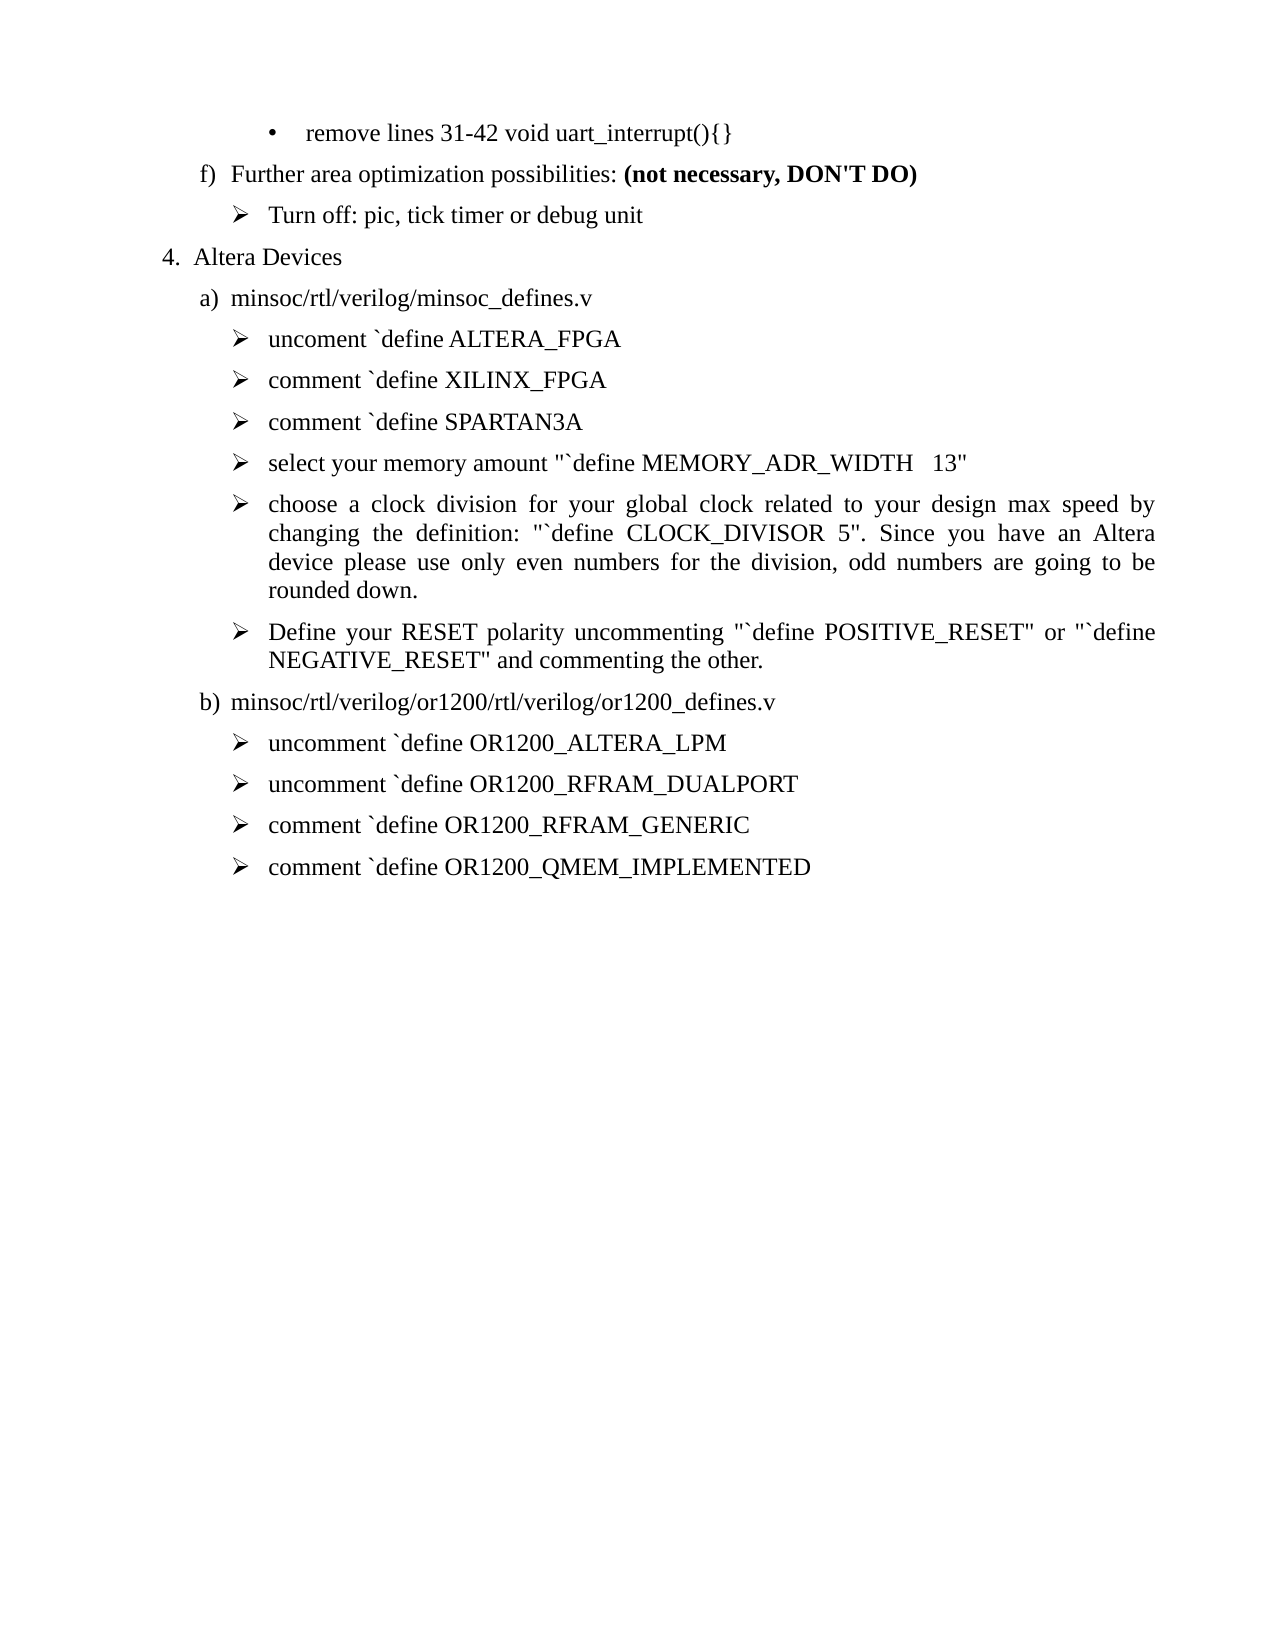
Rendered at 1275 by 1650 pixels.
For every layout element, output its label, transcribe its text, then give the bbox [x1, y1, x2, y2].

list comment `define OR1200_RFRAM_GENERIC [231, 811, 1157, 839]
list select your memory amount "`define MEMORY_ADR_WIDTH 13" [231, 448, 1157, 477]
list minsoc/rtl/verilog/minsoc_defines.v [193, 283, 1157, 312]
list comment `define XILINX_FPGA [231, 366, 1157, 394]
list uncoment `define ALTERA_FPGA [231, 324, 1157, 353]
list Altera Devices [156, 242, 1157, 271]
list Define your RESET polarity uncommenting "`define POSITIVE_RESET" or "`define NEGATIVE_RESET" and commenting the other. [231, 617, 1157, 674]
list Turn off: pic, tick timer or debug unit [231, 201, 1157, 229]
list uncomment `define OR1200_RFRAM_DUALPORT [231, 769, 1157, 798]
list remove lines 31-42 void uart_interrupt(){} [268, 118, 1157, 147]
list uncomment `define OR1200_ALTERA_LPM [231, 728, 1157, 757]
list comment `define OR1200_QMEM_IMPLEMENTED [231, 852, 1157, 881]
list comment `define SPARTAN3A [231, 407, 1157, 436]
list Further area optimization possibilities: (not necessary, DON'T DO) [193, 159, 1157, 188]
list minsoc/rtl/verilog/or1200/rtl/verilog/or1200_defines.v [193, 687, 1157, 716]
list choose a clock division for your global clock related to your design max speed by changing the definition: "`define CLOCK_DIVISOR 5". Since you have an Altera device please use only even numbers for the division, odd numbers are going to be rounded down. [231, 489, 1157, 604]
